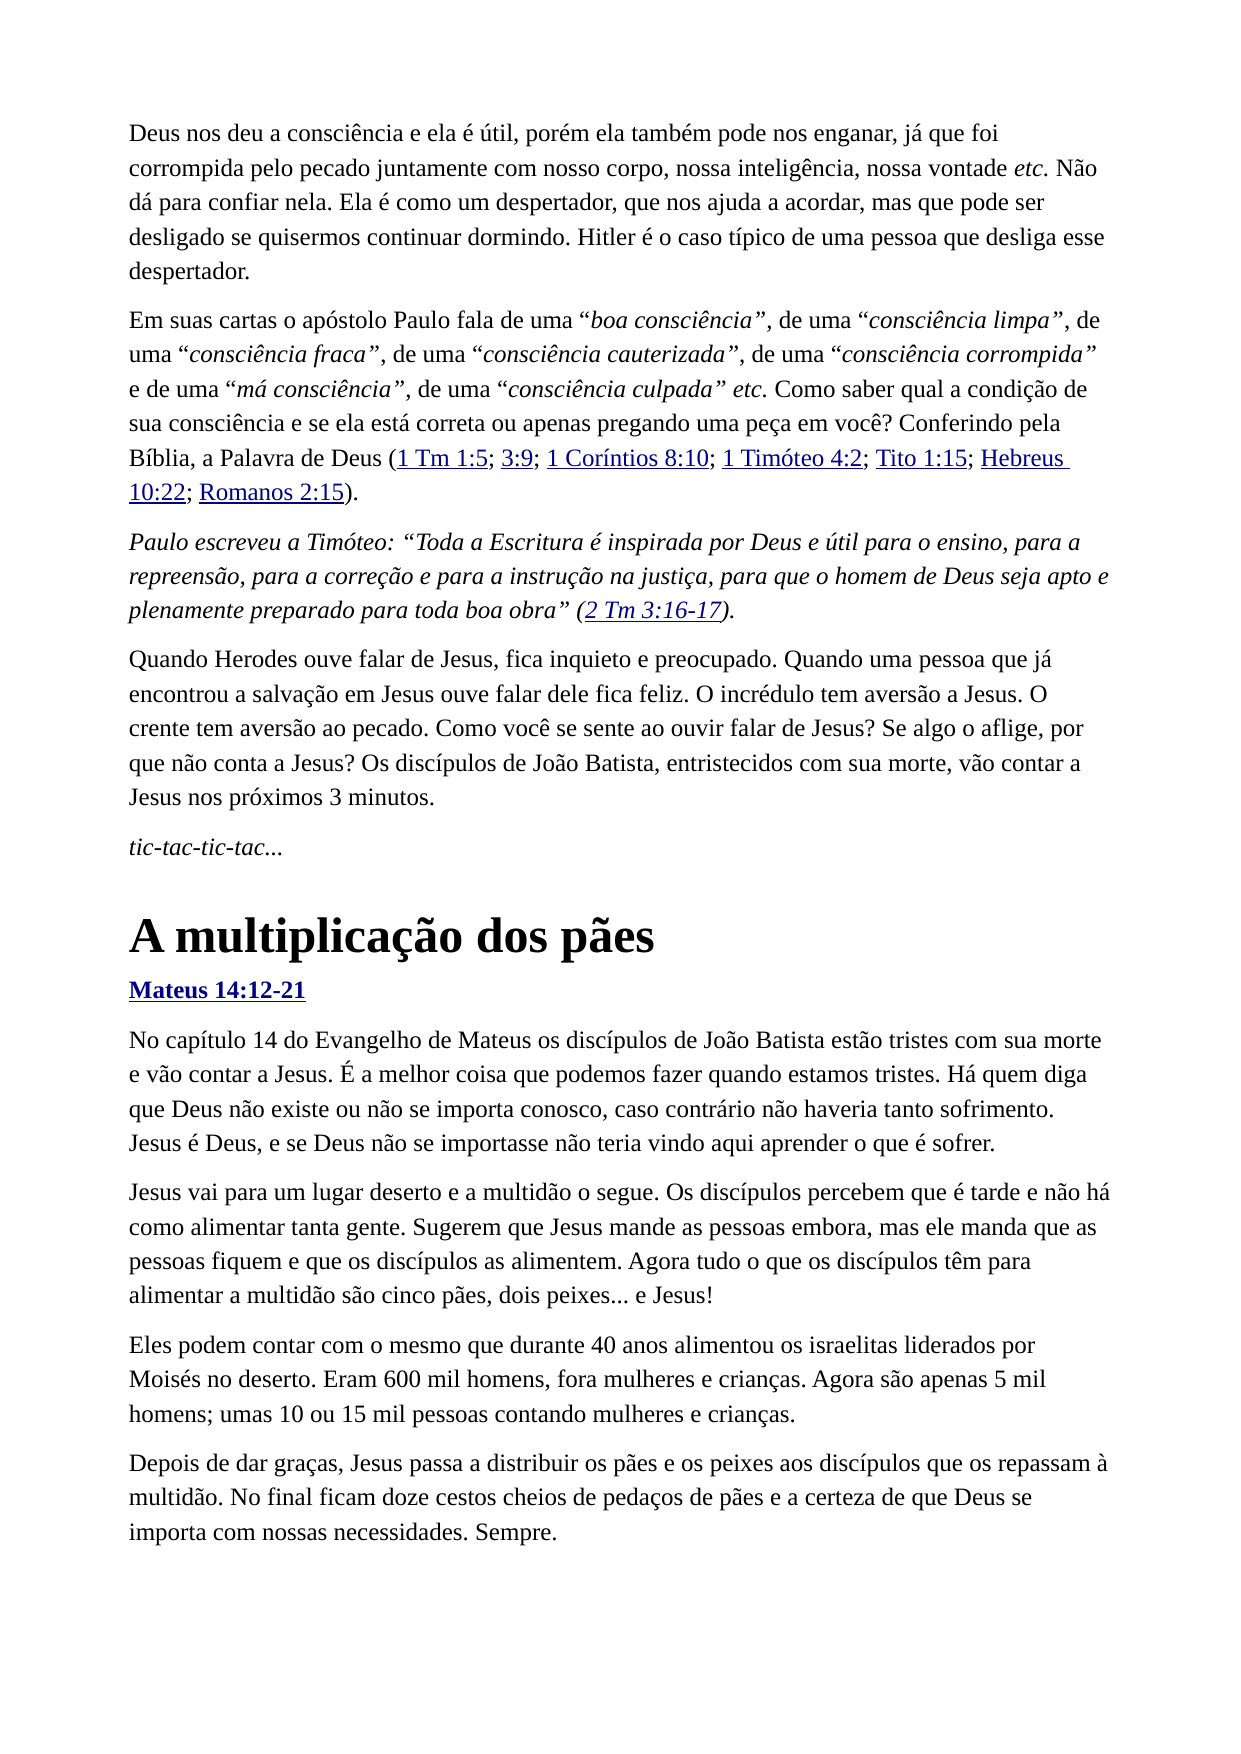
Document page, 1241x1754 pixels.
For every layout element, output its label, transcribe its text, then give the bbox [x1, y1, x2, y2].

text tic-tac-tic-tac... [129, 832, 1111, 860]
text Paulo escreveu a Timóteo: “Toda a Escritura é inspirada por Deus e útil para o ensino, para a repreensão, para a correção e para a instrução na justiça, para que o homem de Deus seja apto e plenamente preparado para toda boa obra” (2 Tm 3:16-17). [129, 527, 1111, 624]
text Mateus 14:12-21 [129, 976, 1111, 1004]
text Quando Herodes ouve falar de Jesus, fica inquieto e preocupado. Quando uma pessoa que já encontrou a salvação em Jesus ouve falar dele fica feliz. O incrédulo tem aversão a Jesus. O crente tem aversão ao pecado. Como você se sente ao ouvir falar de Jesus? Se algo o aflige, por que não conta a Jesus? Os discípulos de João Batista, entristecidos com sua morte, vão contar a Jesus nos próximos 3 minutos. [129, 644, 1111, 811]
text No capítulo 14 do Evangelho de Mateus os discípulos de João Batista estão tristes com sua morte e vão contar a Jesus. É a melhor coisa que podemos fazer quando estamos tristes. Há quem diga que Deus não existe ou não se importa conosco, caso contrário não haveria tanto sofrimento. Jesus é Deus, e se Deus não se importasse não teria vindo aqui aprender o que é sofrer. [129, 1025, 1111, 1157]
text Depois de dar graças, Jesus passa a distribuir os pães e os peixes aos discípulos que os repassam à multidão. No final ficam doze cestos cheios de pedaços de pães e a certeza de que Deus se importa com nossas necessidades. Sempre. [129, 1448, 1111, 1545]
text Deus nos deu a consciência e ela é útil, porém ela também pode nos enganar, já que foi corrompida pelo pecado juntamente com nosso corpo, nossa inteligência, nossa vontade etc. Não dá para confiar nela. Ela é como um despertador, que nos ajuda a acordar, mas que pode ser desligado se quisermos continuar dormindo. Hitler é o caso típico de uma pessoa que desliga esse despertador. [129, 118, 1111, 285]
subtitle A multiplicação dos pães [129, 906, 1111, 963]
text Jesus vai para um lugar deserto e a multidão o segue. Os discípulos percebem que é tarde e não há como alimentar tanta gente. Sugerem que Jesus mande as pessoas embora, mas ele manda que as pessoas fiquem e que os discípulos as alimentem. Agora tudo o que os discípulos têm para alimentar a multidão são cinco pães, dois peixes... e Jesus! [129, 1177, 1111, 1309]
text Eles podem contar com o mesmo que durante 40 anos alimentou os israelitas liderados por Moisés no deserto. Eram 600 mil homens, fora mulheres e crianças. Agora são apenas 5 mil homens; umas 10 ou 15 mil pessoas contando mulheres e crianças. [129, 1330, 1111, 1427]
text Em suas cartas o apóstolo Paulo fala de uma “boa consciência”, de uma “consciência limpa”, de uma “consciência fraca”, de uma “consciência cauterizada”, de uma “consciência corrompida” e de uma “má consciência”, de uma “consciência culpada” etc. Como saber qual a condição de sua consciência e se ela está correta ou apenas pregando uma peça em você? Conferindo pela Bíblia, a Palavra de Deus (1 Tm 1:5; 3:9; 1 Coríntios 8:10; 1 Timóteo 4:2; Tito 1:15; Hebreus 10:22; Romanos 2:15). [129, 305, 1111, 506]
